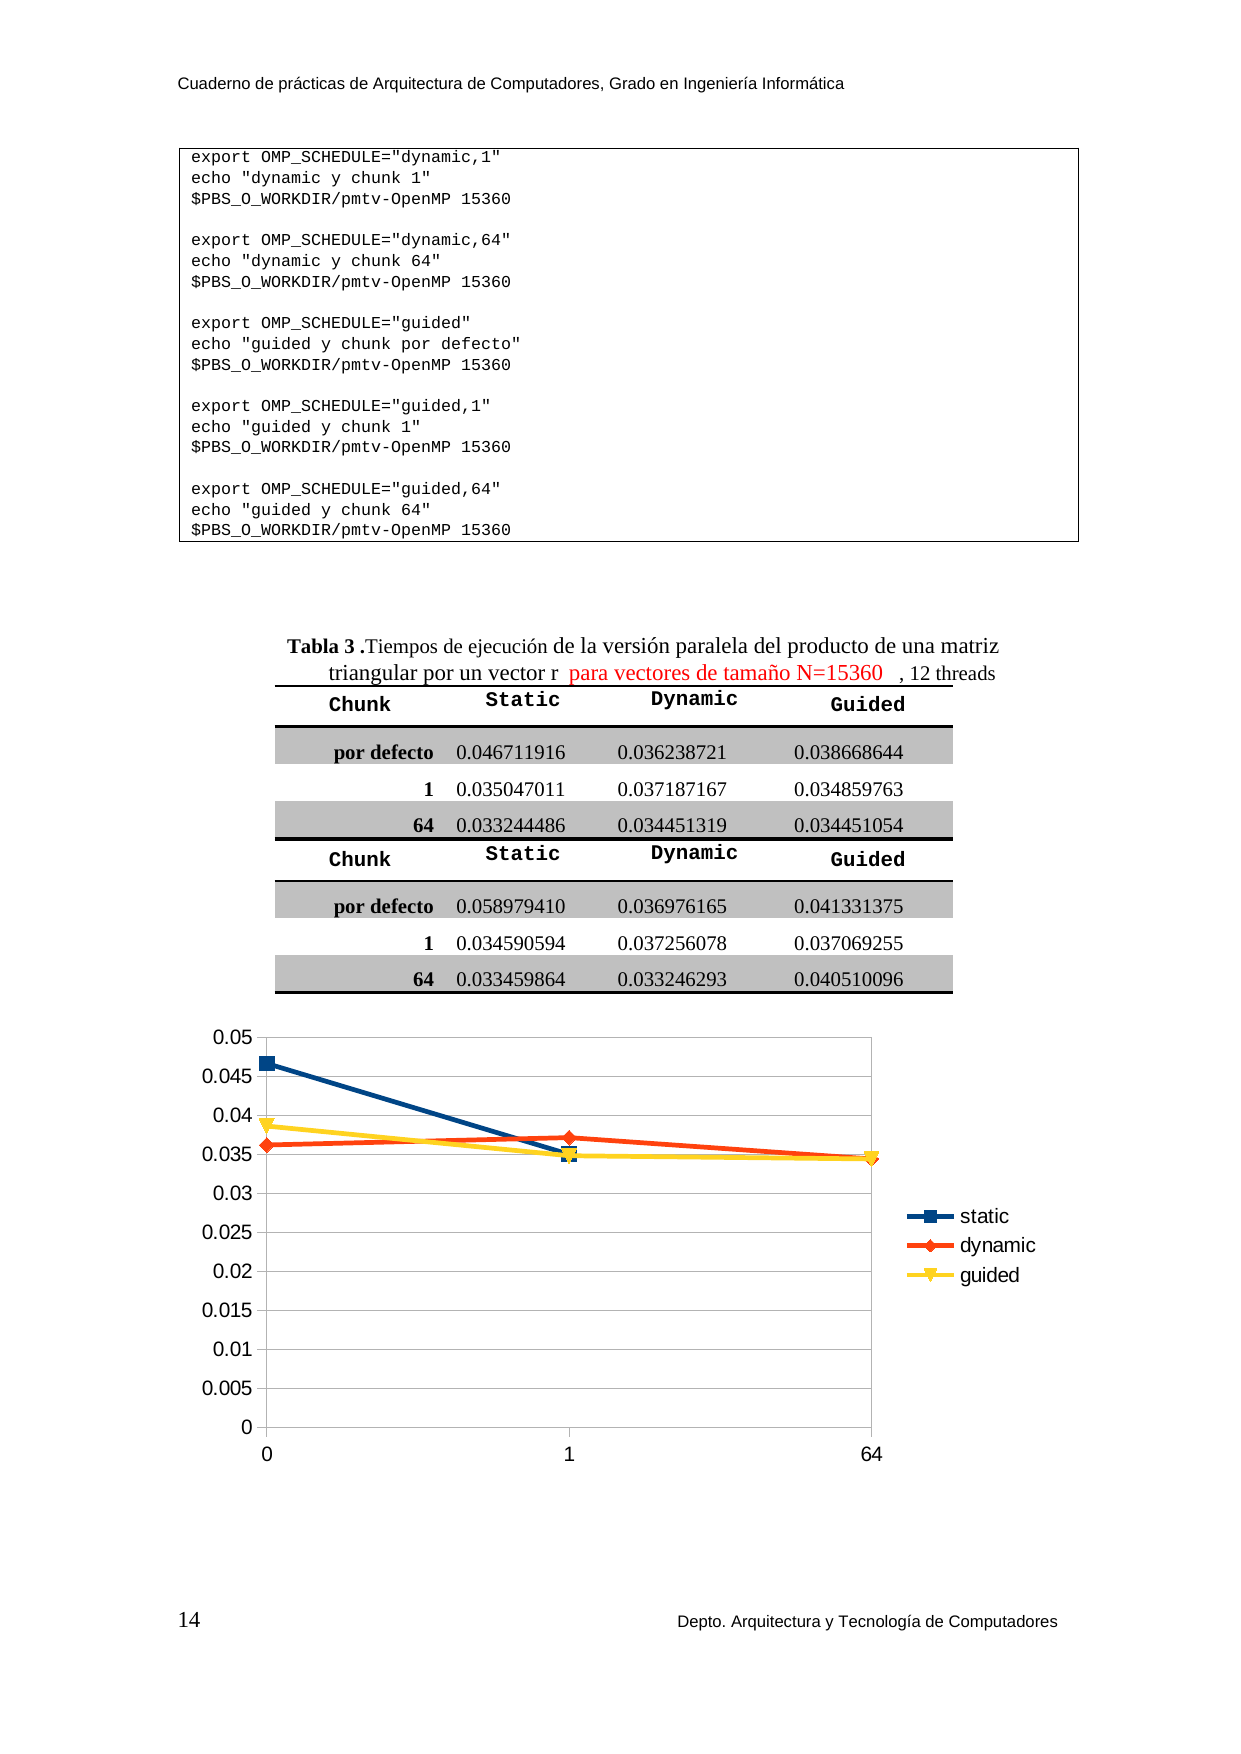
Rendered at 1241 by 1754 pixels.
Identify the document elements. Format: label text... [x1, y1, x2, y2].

table_header Static [445, 841, 606, 879]
table_header Chunk [275, 841, 445, 879]
table_header Chunk [275, 687, 445, 725]
table_cell 0.034590594 [445, 918, 606, 955]
table_cell 0.034451319 [606, 801, 783, 837]
table_cell 0.037069255 [783, 918, 953, 955]
table_cell por defecto [275, 882, 445, 918]
table_cell 0.037187167 [606, 764, 783, 801]
table_cell [177, 685, 275, 839]
table_header Dynamic [606, 841, 783, 879]
table_cell 0.038668644 [783, 728, 953, 764]
table_cell 0.040510096 [783, 955, 953, 991]
table_header Guided [783, 841, 953, 879]
table_cell 64 [275, 801, 445, 837]
table_cell por defecto [275, 728, 445, 764]
table_cell 0.046711916 [445, 728, 606, 764]
table_cell 0.058979410 [445, 882, 606, 918]
table_cell 0.033244486 [445, 801, 606, 837]
table_header Dynamic [606, 687, 783, 725]
table_cell [953, 685, 1034, 839]
table_cell 0.041331375 [783, 882, 953, 918]
table_header Static [445, 687, 606, 725]
table_cell 0.037256078 [606, 918, 783, 955]
table_cell 0.033246293 [606, 955, 783, 991]
table_cell 1 [275, 918, 445, 955]
table_header Tiempos de ejecución de la versión paralela del producto de una matriz triangular por un vector r para vectores de tamaño N=15360 , 12 threads [177, 607, 1034, 685]
table_header Guided [783, 687, 953, 725]
table_cell 1 [275, 764, 445, 801]
table_header [177, 839, 1034, 993]
table_cell 0.036976165 [606, 882, 783, 918]
table_header export OMP_SCHEDULE="dynamic,1" echo "dynamic y chunk 1" $PBS_O_WORKDIR/pmtv-OpenMP 15360 export OMP_SCHEDULE="dynamic,64" echo "dynamic y chunk 64" $PBS_O_WORKDIR/pmtv-OpenMP 15360 export OMP_SCHEDULE="guided" echo "guided y chunk por defecto" $PBS_O_WORKDIR/pmtv-OpenMP 15360 export OMP_SCHEDULE="guided,1" echo "guided y chunk 1" $PBS_O_WORKDIR/pmtv-OpenMP 15360 export OMP_SCHEDULE="guided,64" echo "guided y chunk 64" $PBS_O_WORKDIR/pmtv-OpenMP 15360 [180, 149, 1078, 541]
table_cell 0.034859763 [783, 764, 953, 801]
table_cell 64 [275, 955, 445, 991]
table_cell 0.033459864 [445, 955, 606, 991]
table_cell 0.036238721 [606, 728, 783, 764]
table_cell 0.035047011 [445, 764, 606, 801]
table_cell 0.034451054 [783, 801, 953, 837]
